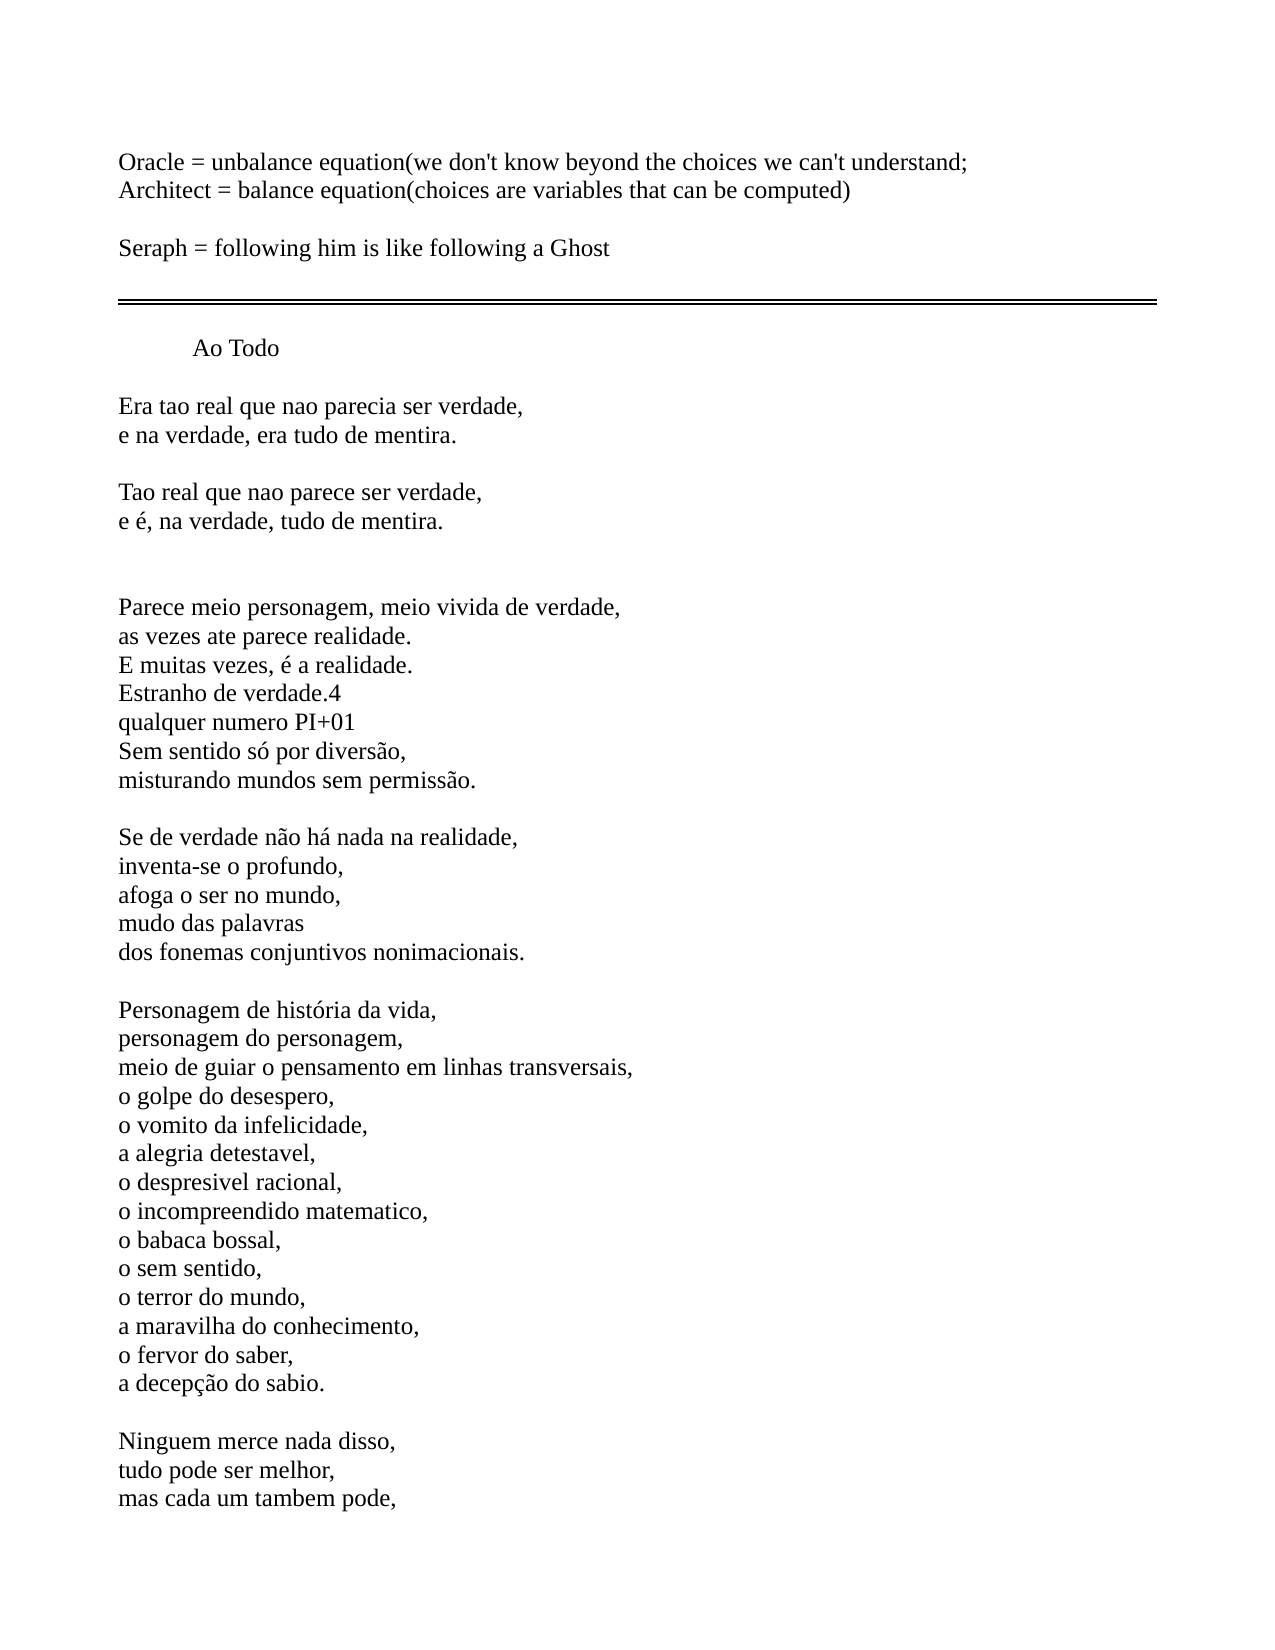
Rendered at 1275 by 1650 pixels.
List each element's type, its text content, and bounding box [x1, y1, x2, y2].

text e na verdade, era tudo de mentira. [118, 420, 1157, 448]
text personagem do personagem, [118, 1023, 1157, 1052]
text inventa-se o profundo, [118, 851, 1157, 880]
text Oracle = unbalance equation(we don't know beyond the choices we can't understand; [118, 147, 1157, 176]
text qualquer numero PI+01 [118, 707, 1157, 736]
text o vomito da infelicidade, [118, 1110, 1157, 1138]
text o terror do mundo, [118, 1282, 1157, 1311]
text Architect = balance equation(choices are variables that can be computed) [118, 176, 1157, 204]
text Sem sentido só por diversão, [118, 736, 1157, 765]
text misturando mundos sem permissão. [118, 765, 1157, 793]
text mas cada um tambem pode, [118, 1483, 1157, 1512]
text Parece meio personagem, meio vivida de verdade, [118, 592, 1157, 621]
text Se de verdade não há nada na realidade, [118, 822, 1157, 851]
text E muitas vezes, é a realidade. [118, 650, 1157, 678]
text Tao real que nao parece ser verdade, [118, 477, 1157, 506]
text o babaca bossal, [118, 1225, 1157, 1253]
text a maravilha do conhecimento, [118, 1311, 1157, 1340]
text o sem sentido, [118, 1253, 1157, 1282]
text meio de guiar o pensamento em linhas transversais, [118, 1052, 1157, 1081]
text o golpe do desespero, [118, 1081, 1157, 1110]
text o despresivel racional, [118, 1167, 1157, 1196]
text Seraph = following him is like following a Ghost [118, 233, 1157, 262]
text Era tao real que nao parecia ser verdade, [118, 391, 1157, 420]
text e é, na verdade, tudo de mentira. [118, 506, 1157, 535]
text o fervor do saber, [118, 1340, 1157, 1368]
text Personagem de história da vida, [118, 995, 1157, 1023]
text Ao Todo [118, 333, 1157, 362]
text a decepção do sabio. [118, 1368, 1157, 1397]
text Estranho de verdade.4 [118, 678, 1157, 707]
text a alegria detestavel, [118, 1138, 1157, 1167]
text as vezes ate parece realidade. [118, 621, 1157, 650]
text afoga o ser no mundo, [118, 880, 1157, 908]
text o incompreendido matematico, [118, 1196, 1157, 1225]
text Ninguem merce nada disso, [118, 1426, 1157, 1455]
text mudo das palavras [118, 908, 1157, 937]
text tudo pode ser melhor, [118, 1455, 1157, 1483]
text dos fonemas conjuntivos nonimacionais. [118, 937, 1157, 966]
